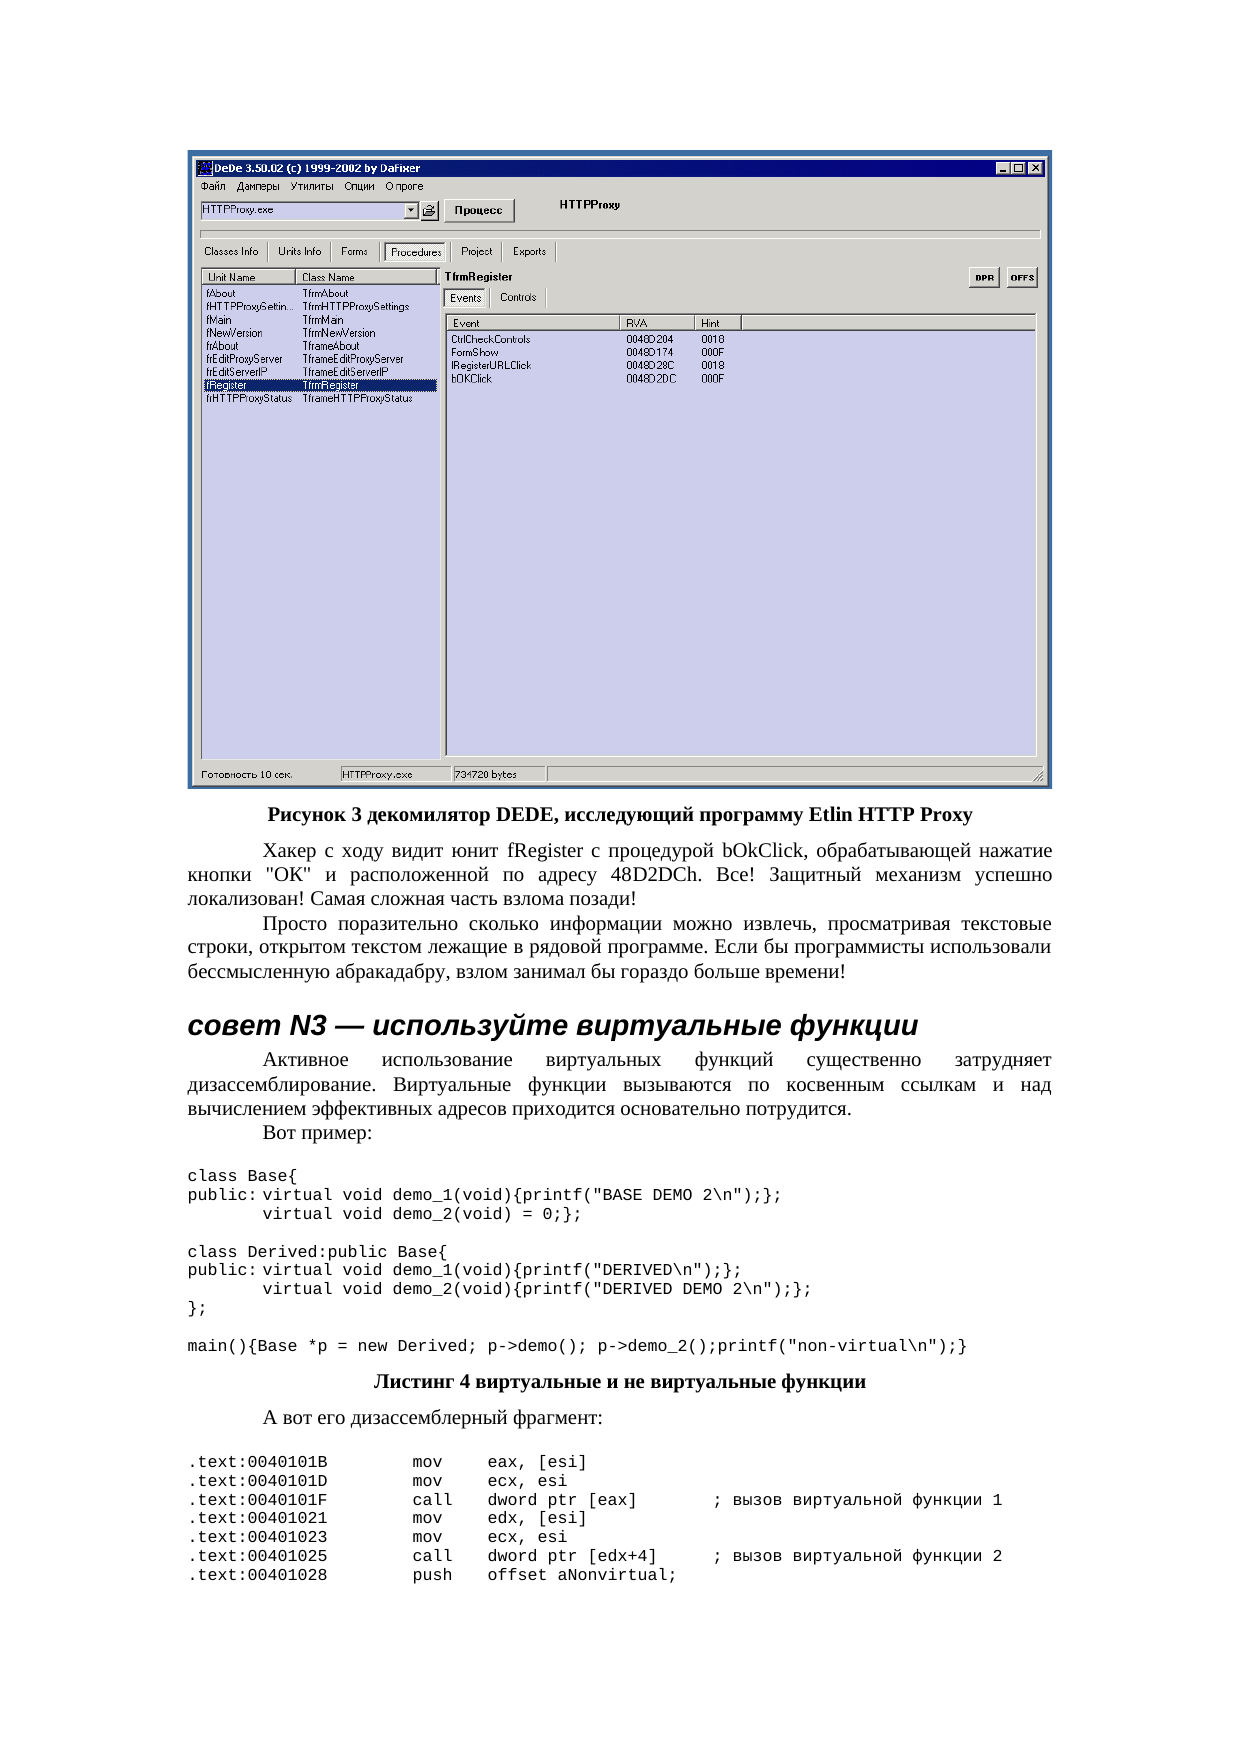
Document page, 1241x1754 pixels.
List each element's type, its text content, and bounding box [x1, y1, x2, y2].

text Листинг 4 виртуальные и не виртуальные функции [187, 1369, 1053, 1393]
text public: virtual void demo_1(void){printf("DERIVED\n");}; [187, 1262, 1053, 1281]
text public: virtual void demo_1(void){printf("BASE DEMO 2\n");}; [187, 1187, 1053, 1205]
text Активное использование виртуальных функций существенно затрудняет дизассемблирование. Виртуальные функции вызываются по косвенным ссылкам и над вычислением эффективных адресов приходится основательно потрудится. [187, 1047, 1053, 1119]
text А вот его дизассемблерный фрагмент: [187, 1405, 1053, 1429]
text .text:0040101F call dword ptr [eax] ; вызов виртуальной функции 1 [187, 1491, 1053, 1510]
text .text:0040101D mov ecx, esi [187, 1472, 1053, 1491]
text .text:00401028 push offset aNonvirtual; [187, 1567, 1053, 1585]
text .text:00401025 call dword ptr [edx+4] ; вызов виртуальной функции 2 [187, 1548, 1053, 1567]
text Просто поразительно сколько информации можно извлечь, просматривая текстовые строки, открытом текстом лежащие в рядовой программе. Если бы программисты использовали бессмысленную абракадабру, взлом занимал бы гораздо больше времени! [187, 910, 1053, 983]
text virtual void demo_2(void){printf("DERIVED DEMO 2\n");}; [187, 1281, 1053, 1300]
text Хакер с ходу видит юнит fRegister с процедурой bOkClick, обрабатывающей нажатие кнопки "ОК" и расположенной по адресу 48D2DCh. Все! Защитный механизм успешно локализован! Самая сложная часть взлома позади! [187, 838, 1053, 910]
text main(){Base *p = new Derived; p->demo(); p->demo_2();printf("non-virtual\n");} [187, 1337, 1053, 1356]
text virtual void demo_2(void) = 0;}; [187, 1205, 1053, 1224]
text Вот пример: [187, 1119, 1053, 1144]
text }; [187, 1300, 1053, 1318]
picture [187, 150, 1053, 789]
text .text:00401021 mov edx, [esi] [187, 1510, 1053, 1529]
text Рисунок 3 декомилятор DEDE, исследующий программу Etlin HTTP Proxy [187, 802, 1053, 826]
text class Derived:public Base{ [187, 1243, 1053, 1262]
subtitle совет N3 — используйте виртуальные функции [187, 1008, 1053, 1041]
text .text:00401023 mov ecx, esi [187, 1529, 1053, 1548]
text class Base{ [187, 1168, 1053, 1187]
text .text:0040101B mov eax, [esi] [187, 1453, 1053, 1472]
